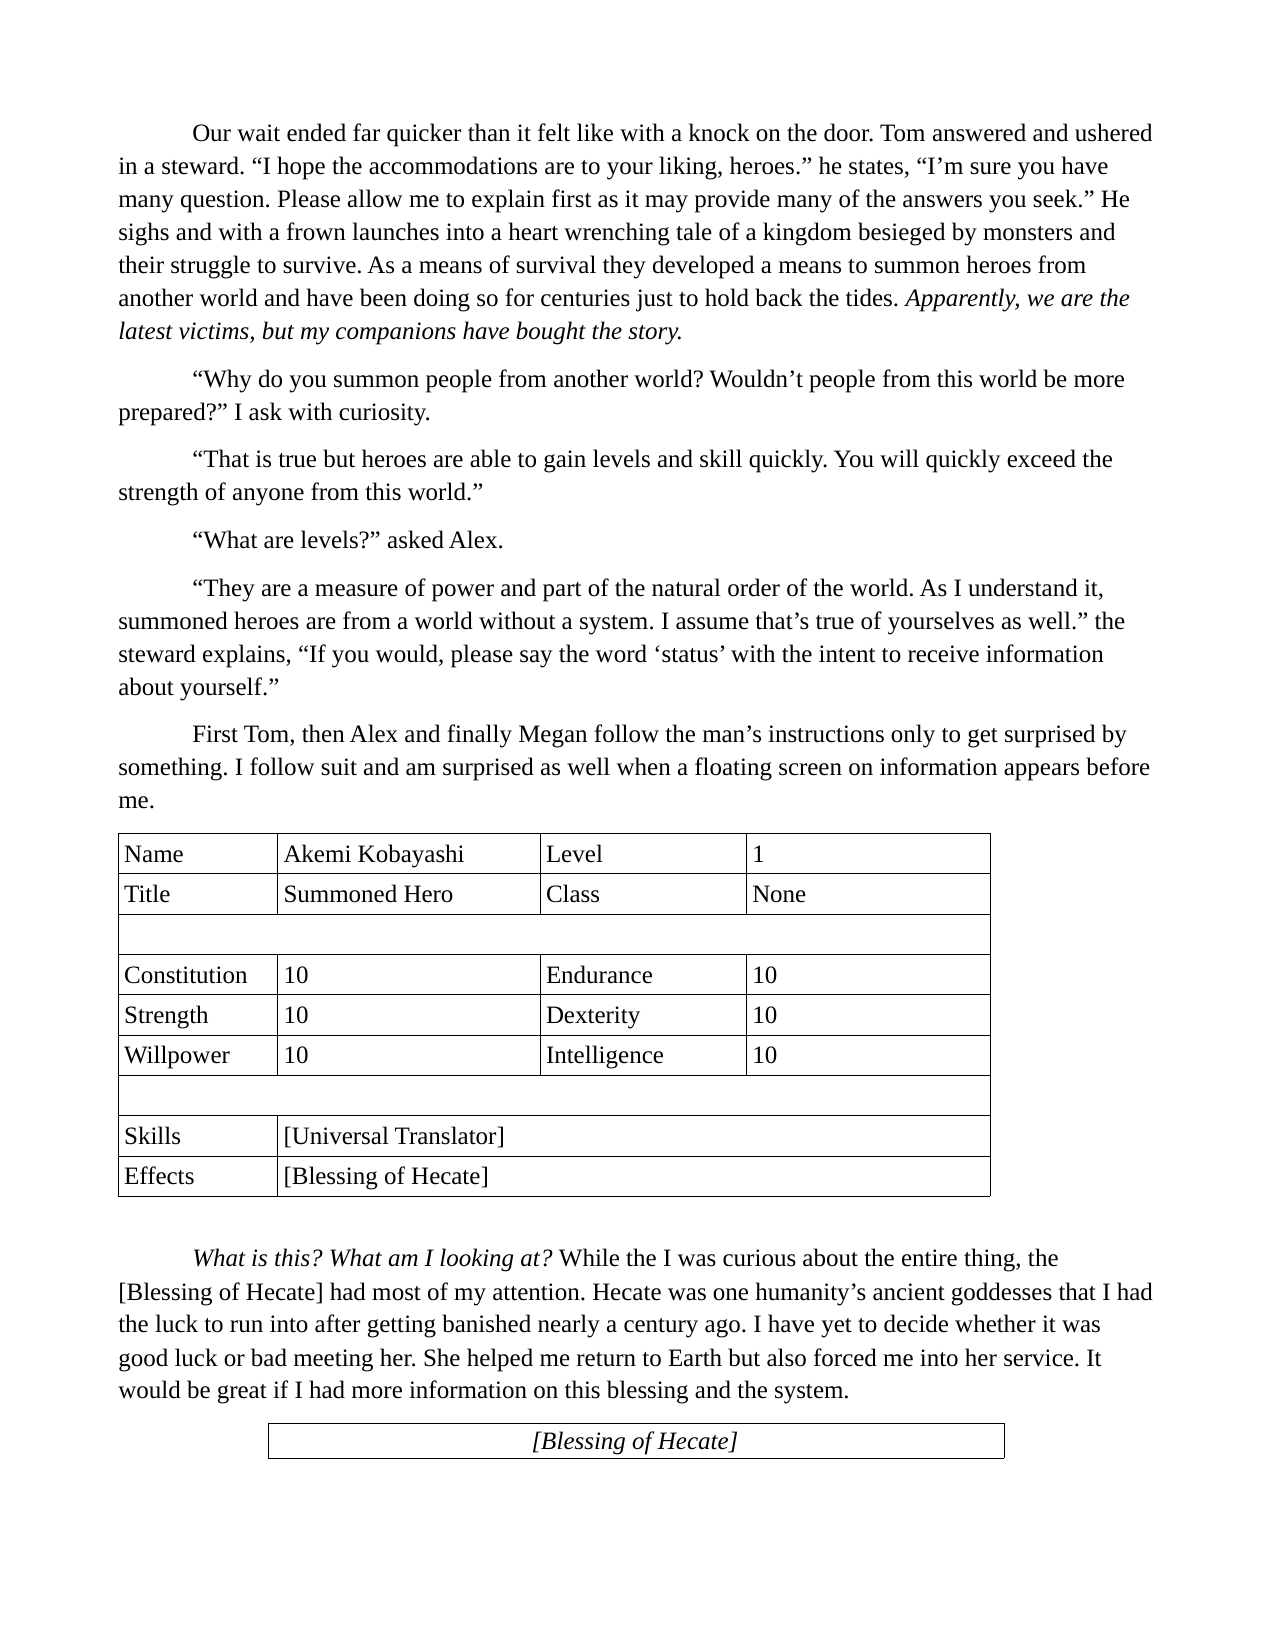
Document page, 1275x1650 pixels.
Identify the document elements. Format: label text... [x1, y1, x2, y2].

text “Why do you summon people from another world? Wouldn’t people from this world be more prepared?” I ask with curiosity. [118, 364, 1157, 426]
table_header Level [541, 834, 746, 873]
table_cell Willpower [119, 1036, 277, 1075]
table_cell [Blessing of Hecate] [278, 1157, 990, 1196]
table_cell Effects [119, 1157, 277, 1196]
table_cell [119, 915, 990, 954]
table_cell 10 [747, 1036, 990, 1075]
text “They are a measure of power and part of the natural order of the world. As I understand it, summoned heroes are from a world without a system. I assume that’s true of yourselves as well.” the steward explains, “If you would, please say the word ‘status’ with the intent to receive information about yourself.” [118, 573, 1157, 701]
text Our wait ended far quicker than it felt like with a knock on the door. Tom answered and ushered in a steward. “I hope the accommodations are to your liking, heroes.” he states, “I’m sure you have many question. Please allow me to explain first as it may provide many of the answers you seek.” He sighs and with a frown launches into a heart wrenching tale of a kingdom besieged by monsters and their struggle to survive. As a means of survival they developed a means to summon heroes from another world and have been doing so for centuries just to hold back the tides. Apparently, we are the latest victims, but my companions have bought the story. [118, 118, 1157, 345]
text What is this? What am I looking at? While the I was curious about the entire thing, the [Blessing of Hecate] had most of my attention. Hecate was one humanity’s ancient goddesses that I had the luck to run into after getting banished nearly a century ago. I have yet to decide whether it was good luck or bad meeting her. She helped me return to Earth but also forced me into her service. It would be great if I had more information on this blessing and the system. [118, 1243, 1157, 1404]
table_cell 10 [278, 1036, 540, 1075]
table_cell Intelligence [541, 1036, 746, 1075]
table_cell Dexterity [541, 995, 746, 1034]
text “That is true but heroes are able to gain levels and skill quickly. You will quickly exceed the strength of anyone from this world.” [118, 444, 1157, 506]
table_cell Title [119, 874, 277, 914]
text “What are levels?” asked Alex. [118, 525, 1157, 554]
table_cell Strength [119, 995, 277, 1034]
table_header Akemi Kobayashi [278, 834, 540, 873]
table_cell None [747, 874, 990, 914]
table_cell 10 [278, 955, 540, 994]
table_cell [Universal Translator] [278, 1116, 990, 1156]
table_cell Class [541, 874, 746, 914]
table_cell [119, 1076, 990, 1115]
table_cell Constitution [119, 955, 277, 994]
table_cell 10 [747, 995, 990, 1034]
table_header Name [119, 834, 277, 873]
table_cell 10 [278, 995, 540, 1034]
table_cell Skills [119, 1116, 277, 1156]
text First Tom, then Alex and finally Megan follow the man’s instructions only to get surprised by something. I follow suit and am surprised as well when a floating screen on information appears before me. [118, 719, 1157, 814]
table_cell Endurance [541, 955, 746, 994]
table_header 1 [747, 834, 990, 873]
table_cell 10 [747, 955, 990, 994]
table_cell Summoned Hero [278, 874, 540, 914]
text [Blessing of Hecate] [269, 1424, 1004, 1458]
